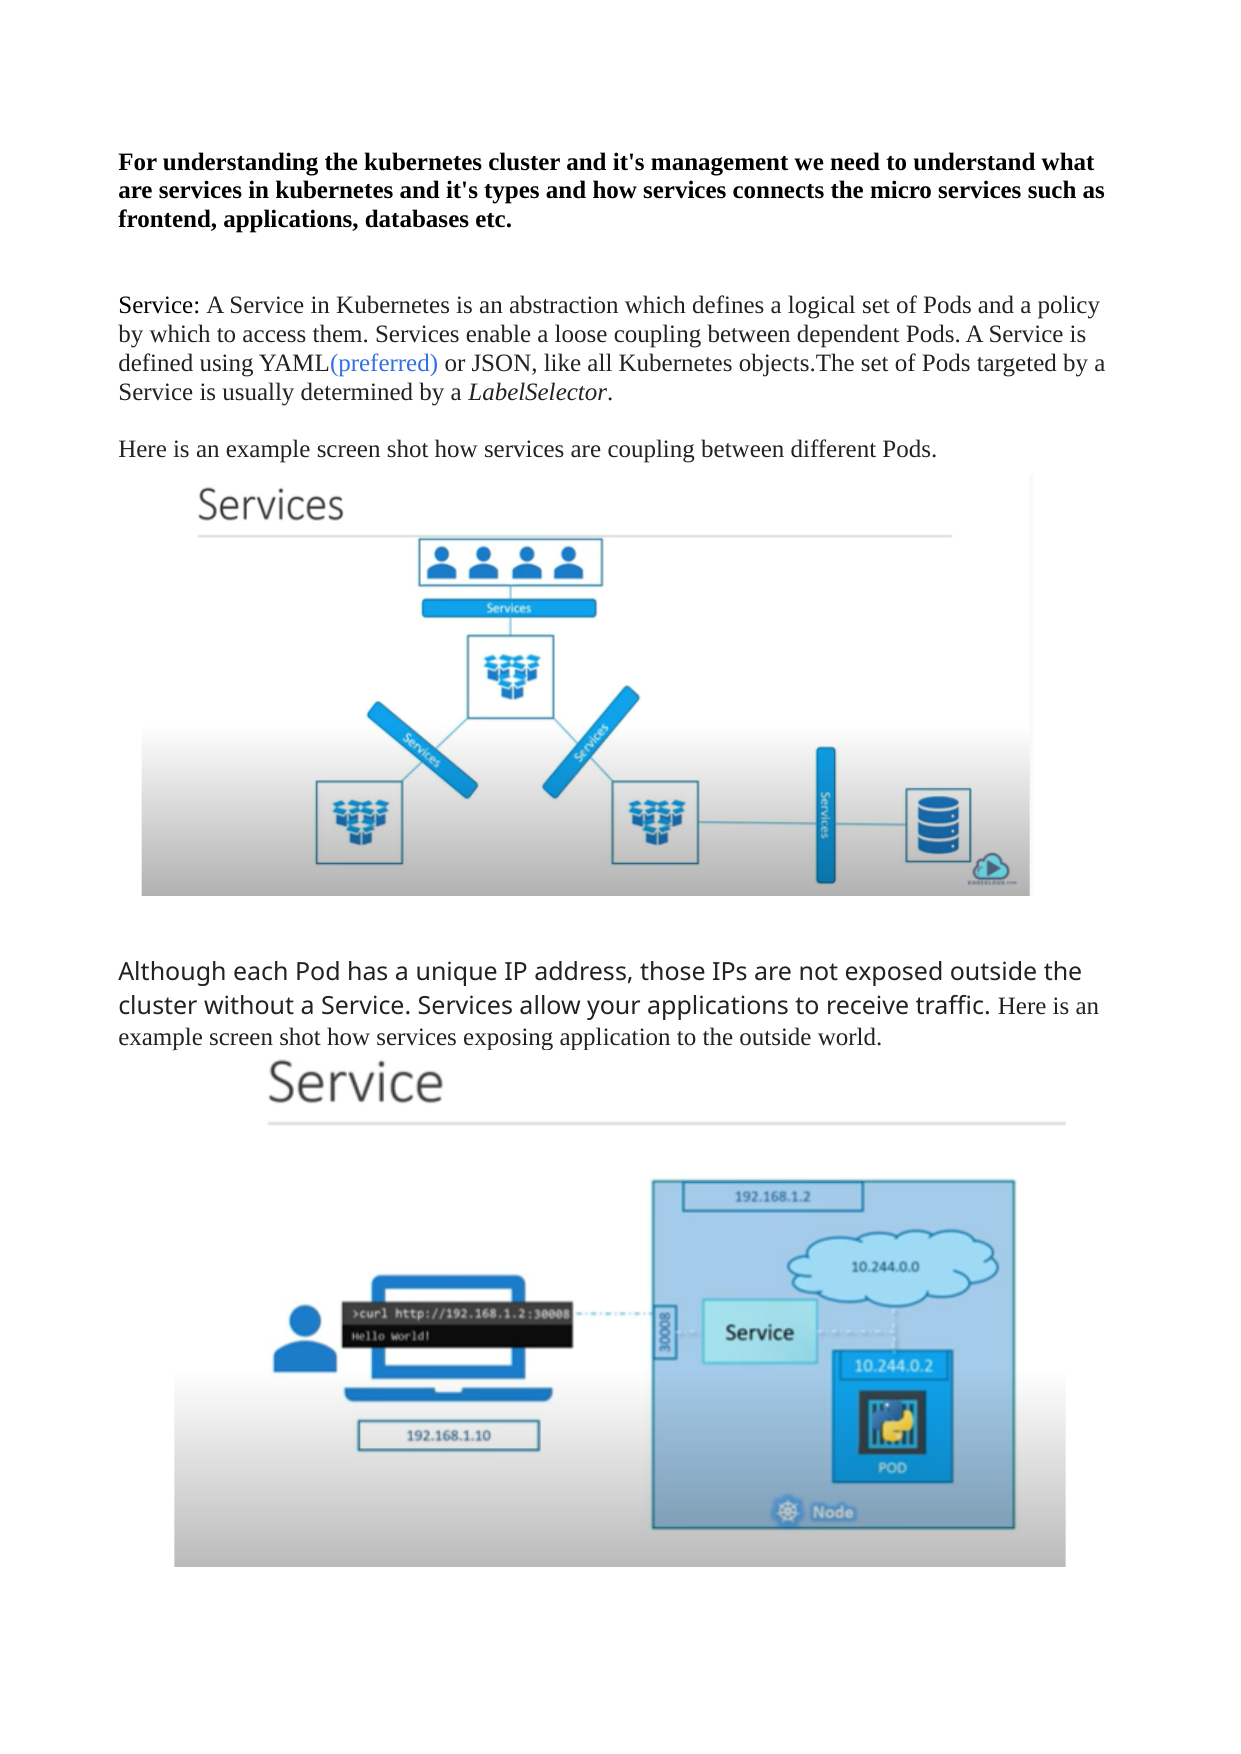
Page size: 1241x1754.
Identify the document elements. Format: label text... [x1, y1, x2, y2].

picture [141, 474, 1033, 896]
text Although each Pod has a unique IP address, those IPs are not exposed outside the cluster without a Service. Services allow your applications to receive traffic. Here is an example screen shot how services exposing application to the outside world. [118, 953, 1122, 1050]
text Service: A Service in Kubernetes is an abstraction which defines a logical set of Pods and a policy by which to access them. Services enable a loose coupling between dependent Pods. A Service is defined using YAML(preferred) or JSON, like all Kubernetes objects.The set of Pods targeted by a Service is usually determined by a LabelSelector. [118, 291, 1122, 406]
text Here is an example screen shot how services are coupling between different Pods. [118, 434, 1122, 463]
text For understanding the kubernetes cluster and it's management we need to understand what are services in kubernetes and it's types and how services connects the micro services such as frontend, applications, databases etc. [118, 147, 1122, 233]
picture [174, 1050, 1066, 1567]
